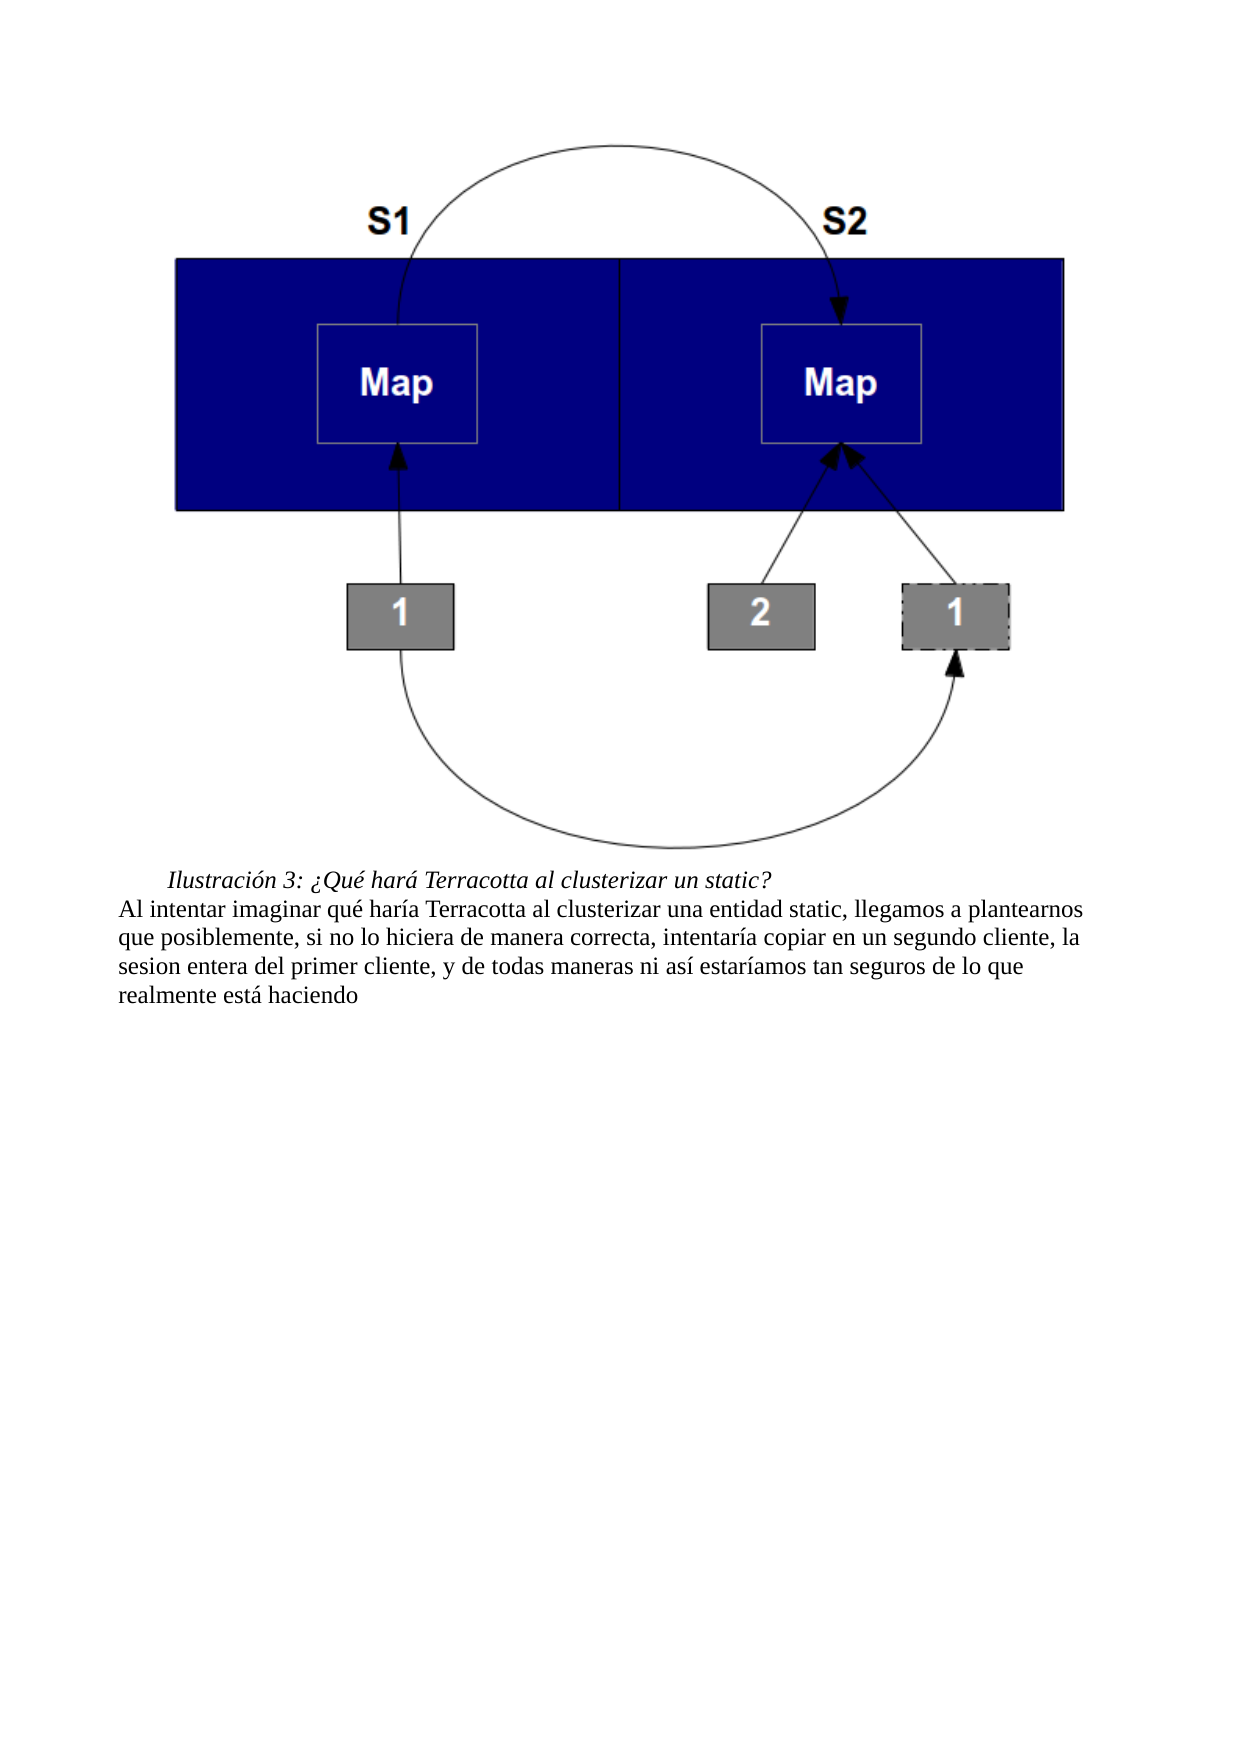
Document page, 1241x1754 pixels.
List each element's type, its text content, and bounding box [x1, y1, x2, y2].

text Al intentar imaginar qué haría Terracotta al clusterizar una entidad static, llegamos a plantearnos que posiblemente, si no lo hiciera de manera correcta, intentaría copiar en un segundo cliente, la sesion entera del primer cliente, y de todas maneras ni así estaríamos tan seguros de lo que realmente está haciendo [118, 566, 1122, 1009]
picture [167, 130, 1074, 865]
text Ilustración 3: ¿Qué hará Terracotta al clusterizar un static? [167, 865, 1073, 894]
